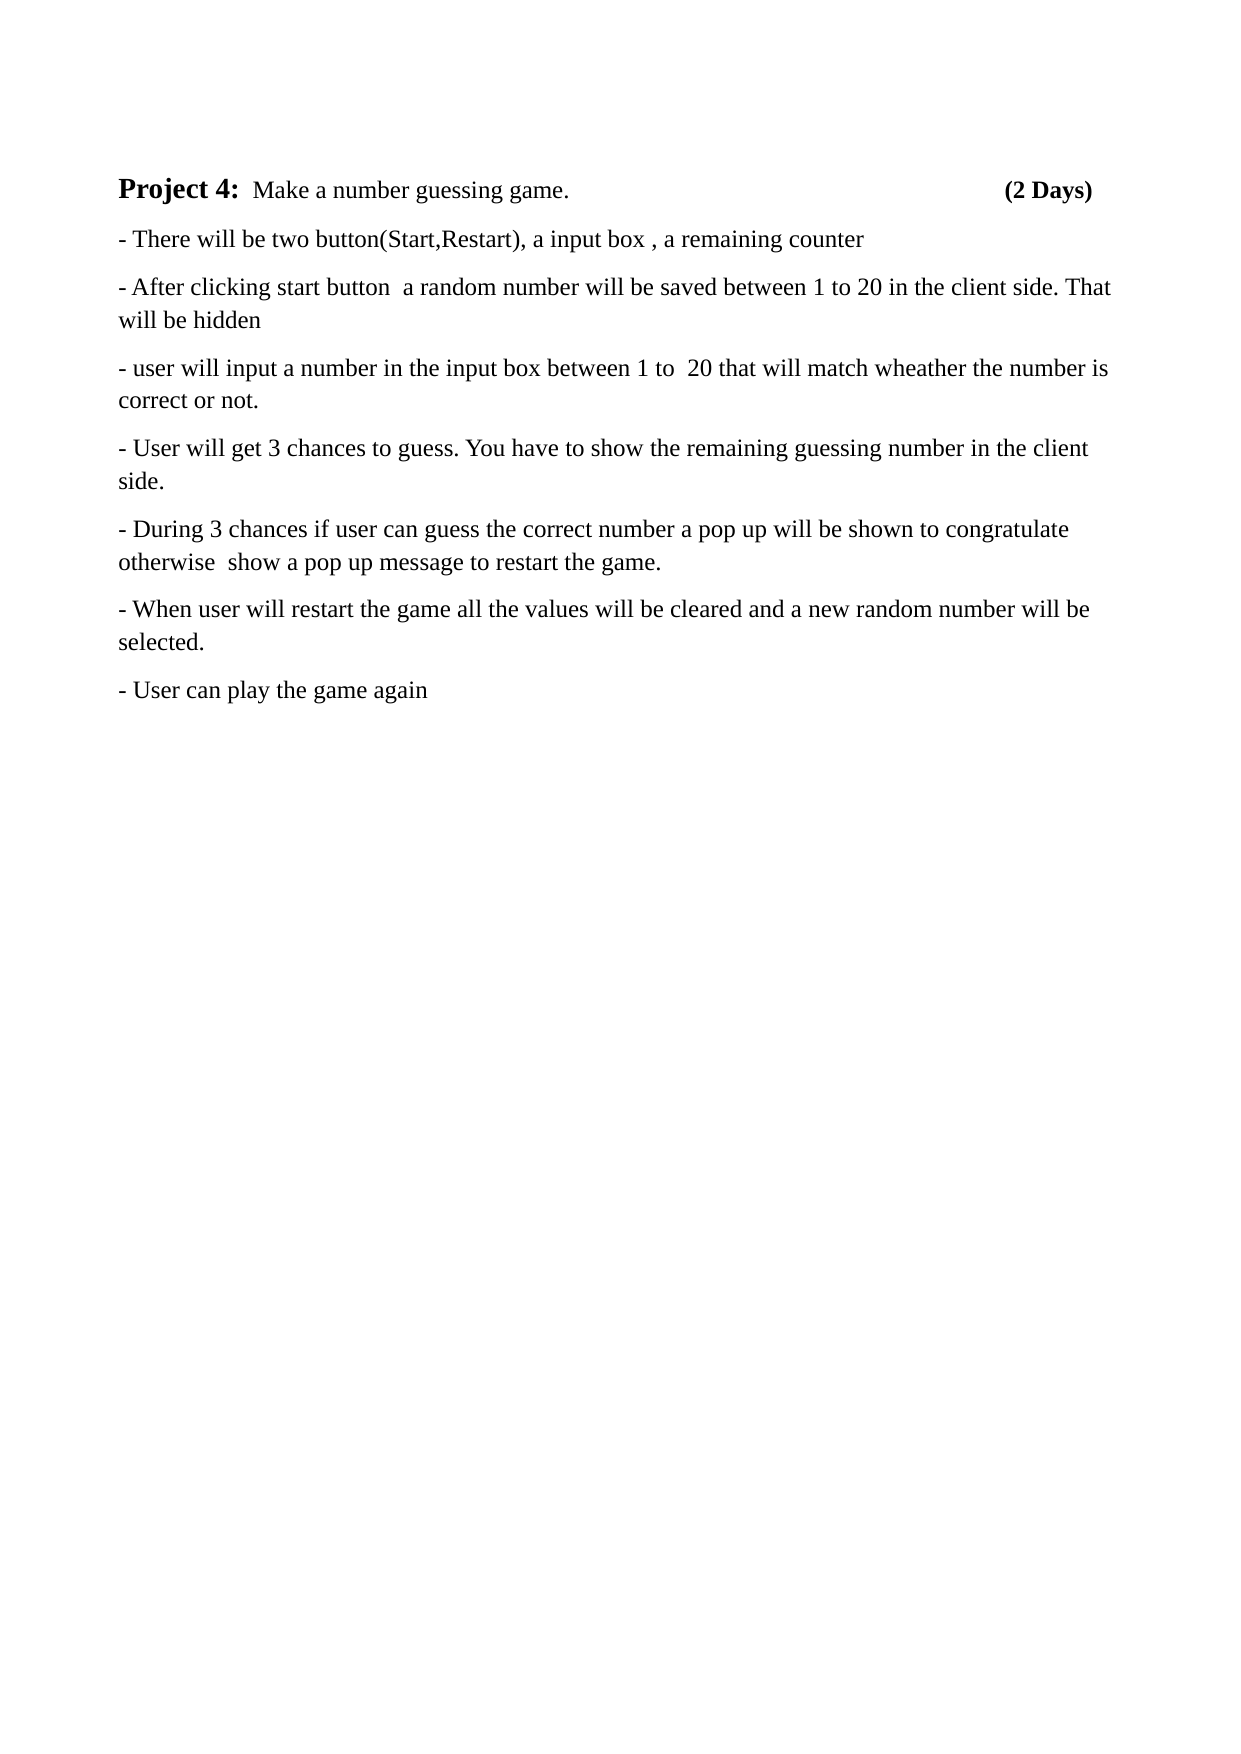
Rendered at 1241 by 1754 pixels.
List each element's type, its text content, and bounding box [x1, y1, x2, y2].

text - user will input a number in the input box between 1 to 20 that will match wheather the number is correct or not. [118, 353, 1122, 414]
text - There will be two button(Start,Restart), a input box , a remaining counter [118, 224, 1122, 253]
text - During 3 chances if user can guess the correct number a pop up will be shown to congratulate otherwise show a pop up message to restart the game. [118, 514, 1122, 576]
text - When user will restart the game all the values will be cleared and a new random number will be selected. [118, 594, 1122, 656]
text - After clicking start button a random number will be saved between 1 to 20 in the client side. That will be hidden [118, 272, 1122, 334]
text - User will get 3 chances to guess. You have to show the remaining guessing number in the client side. [118, 433, 1122, 495]
text - User can play the game again [118, 675, 1122, 704]
text Project 4: Make a number guessing game. (2 Days) [118, 171, 1122, 205]
